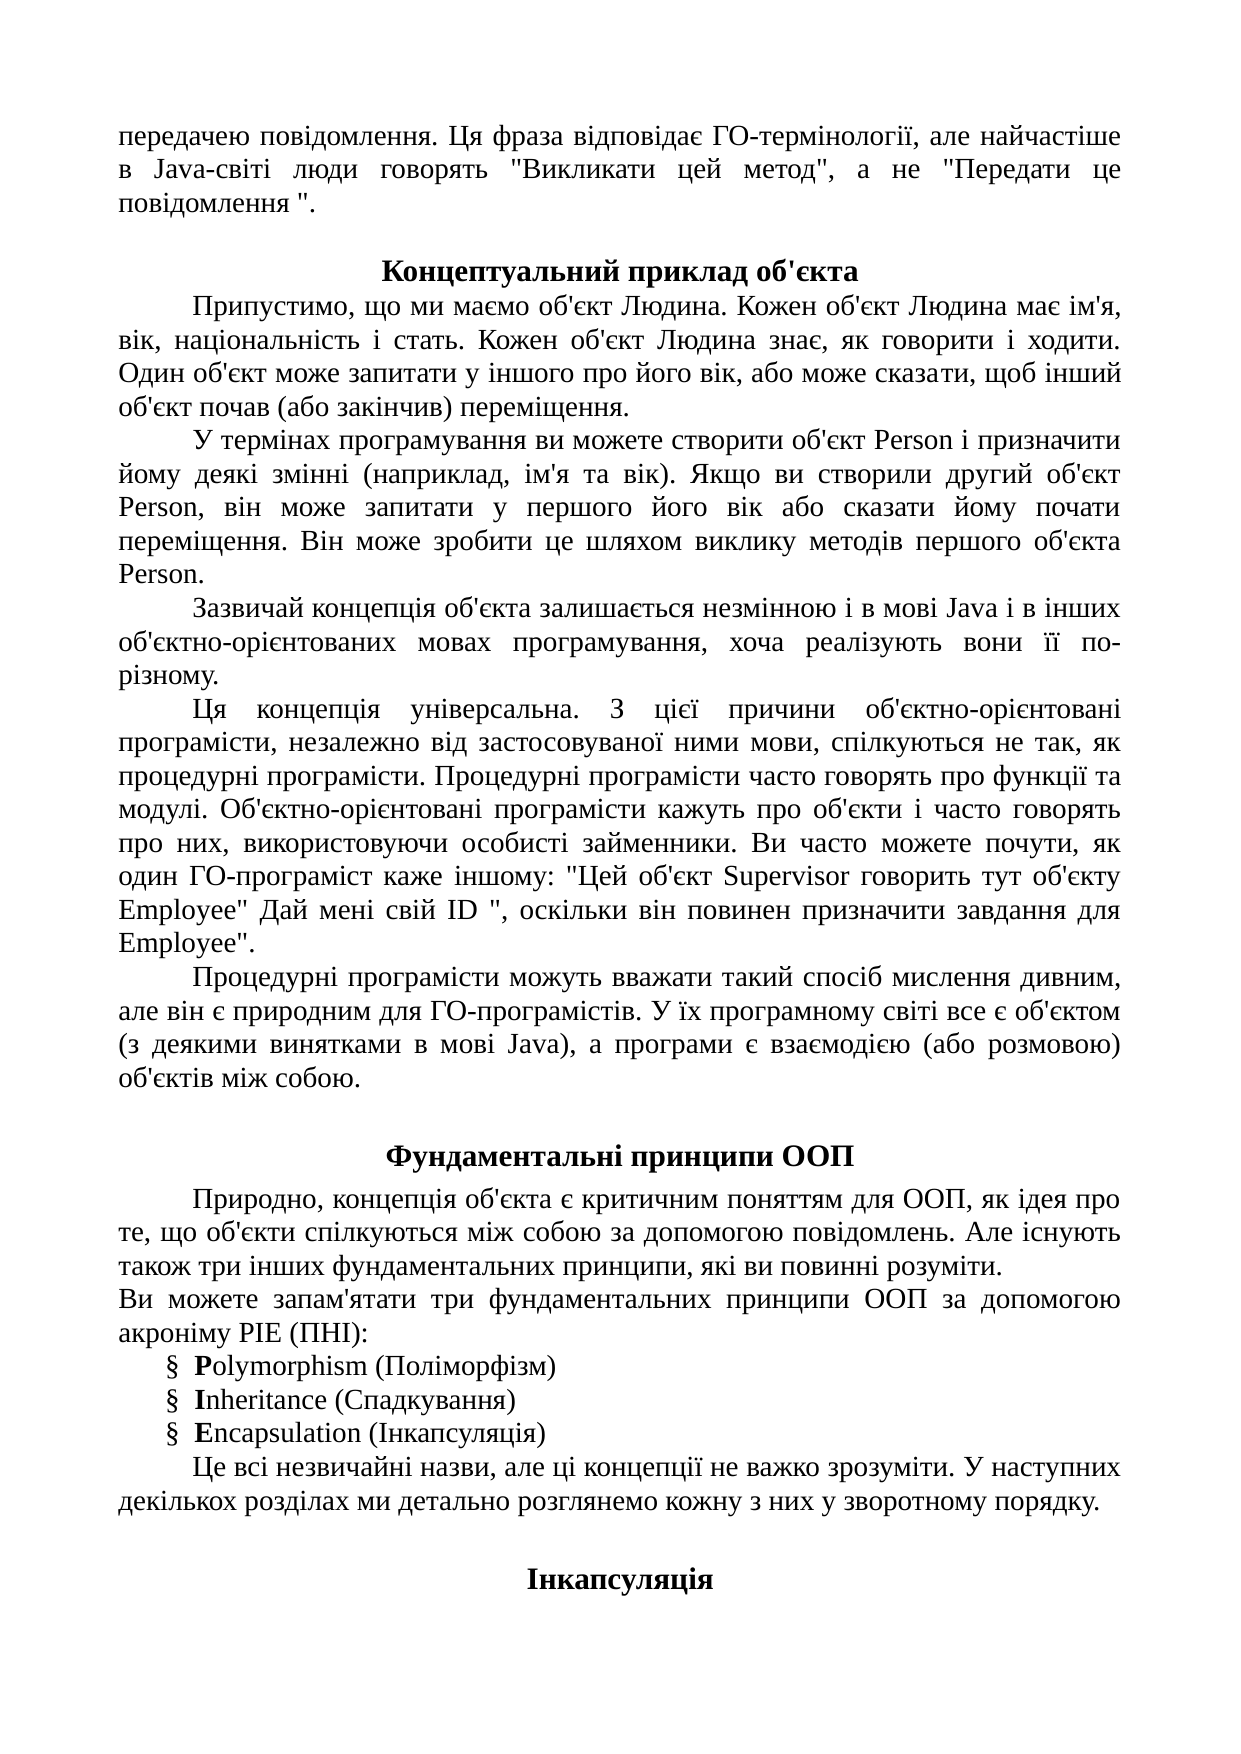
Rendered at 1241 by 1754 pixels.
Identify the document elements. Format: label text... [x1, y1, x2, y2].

text Це всі незвичайні назви, але ці концепції не важко зрозуміти. У наступних декількох розділах ми детально розглянемо кожну з них у зворотному порядку. [118, 1449, 1122, 1516]
text Ця концепція універсальна. З цієї причини об'єктно-орієнтовані програмісти, незалежно від застосовуваної ними мови, спілкуються не так, як процедурні програмісти. Процедурні програмісти часто говорять про функції та модулі. Об'єктно-орієнтовані програмісти кажуть про об'єкти і часто говорять про них, використовуючи особисті займенники. Ви часто можете почути, як один ГО-програміст каже іншому: "Цей об'єкт Supervisor говорить тут об'єкту Employee" Дай мені свій ID ", оскільки він повинен призначити завдання для Employee". [118, 691, 1122, 959]
text передачею повідомлення. Ця фраза відповідає ГО-термінології, але найчастіше в Java-світі люди говорять "Викликати цей метод", а не "Передати це повідомлення ". [118, 118, 1122, 219]
text Природно, концепція об'єкта є критичним поняттям для ООП, як ідея про те, що об'єкти спілкуються між собою за допомогою повідомлень. Але існують також три інших фундаментальних принципи, які ви повинні розуміти. [118, 1181, 1122, 1281]
text § Encapsulation (Інкапсуляція) [165, 1416, 1075, 1449]
text § Inheritance (Спадкування) [165, 1382, 1075, 1416]
text Ви можете запам'ятати три фундаментальних принципи ООП за допомогою акроніму PIE (ПНІ): [118, 1281, 1122, 1348]
text Припустимо, що ми маємо об'єкт Людина. Кожен об'єкт Людина має ім'я, вік, національність і стать. Кожен об'єкт Людина знає, як говорити і ходити. Один об'єкт може запитати у іншого про його вік, або може cказати, щоб інший об'єкт почав (або закінчив) переміщення. [118, 288, 1122, 422]
text Інкапсуляція [118, 1560, 1122, 1596]
text У термінах програмування ви можете створити об'єкт Person і призначити йому деякі змінні (наприклад, ім'я та вік). Якщо ви створили другий об'єкт Person, він може запитати у першого його вік або сказати йому почати переміщення. Він може зробити це шляхом виклику методів першого об'єкта Person. [118, 422, 1122, 590]
text § Polymorphism (Поліморфізм) [165, 1348, 1075, 1382]
text Зазвичай концепція об'єкта залишається незмінною і в мові Java і в інших об'єктно-орієнтованих мовах програмування, хоча реалізують вони її по-різному. [118, 590, 1122, 691]
text Процедурні програмісти можуть вважати такий спосіб мислення дивним, але він є природним для ГО-програмістів. У їх програмному світі все є об'єктом (з деякими винятками в мові Java), а програми є взаємодією (або розмовою) об'єктів між собою. [118, 959, 1122, 1093]
text Фундаментальні принципи ООП [118, 1137, 1122, 1173]
text Концептуальний приклад об'єкта [118, 252, 1122, 288]
